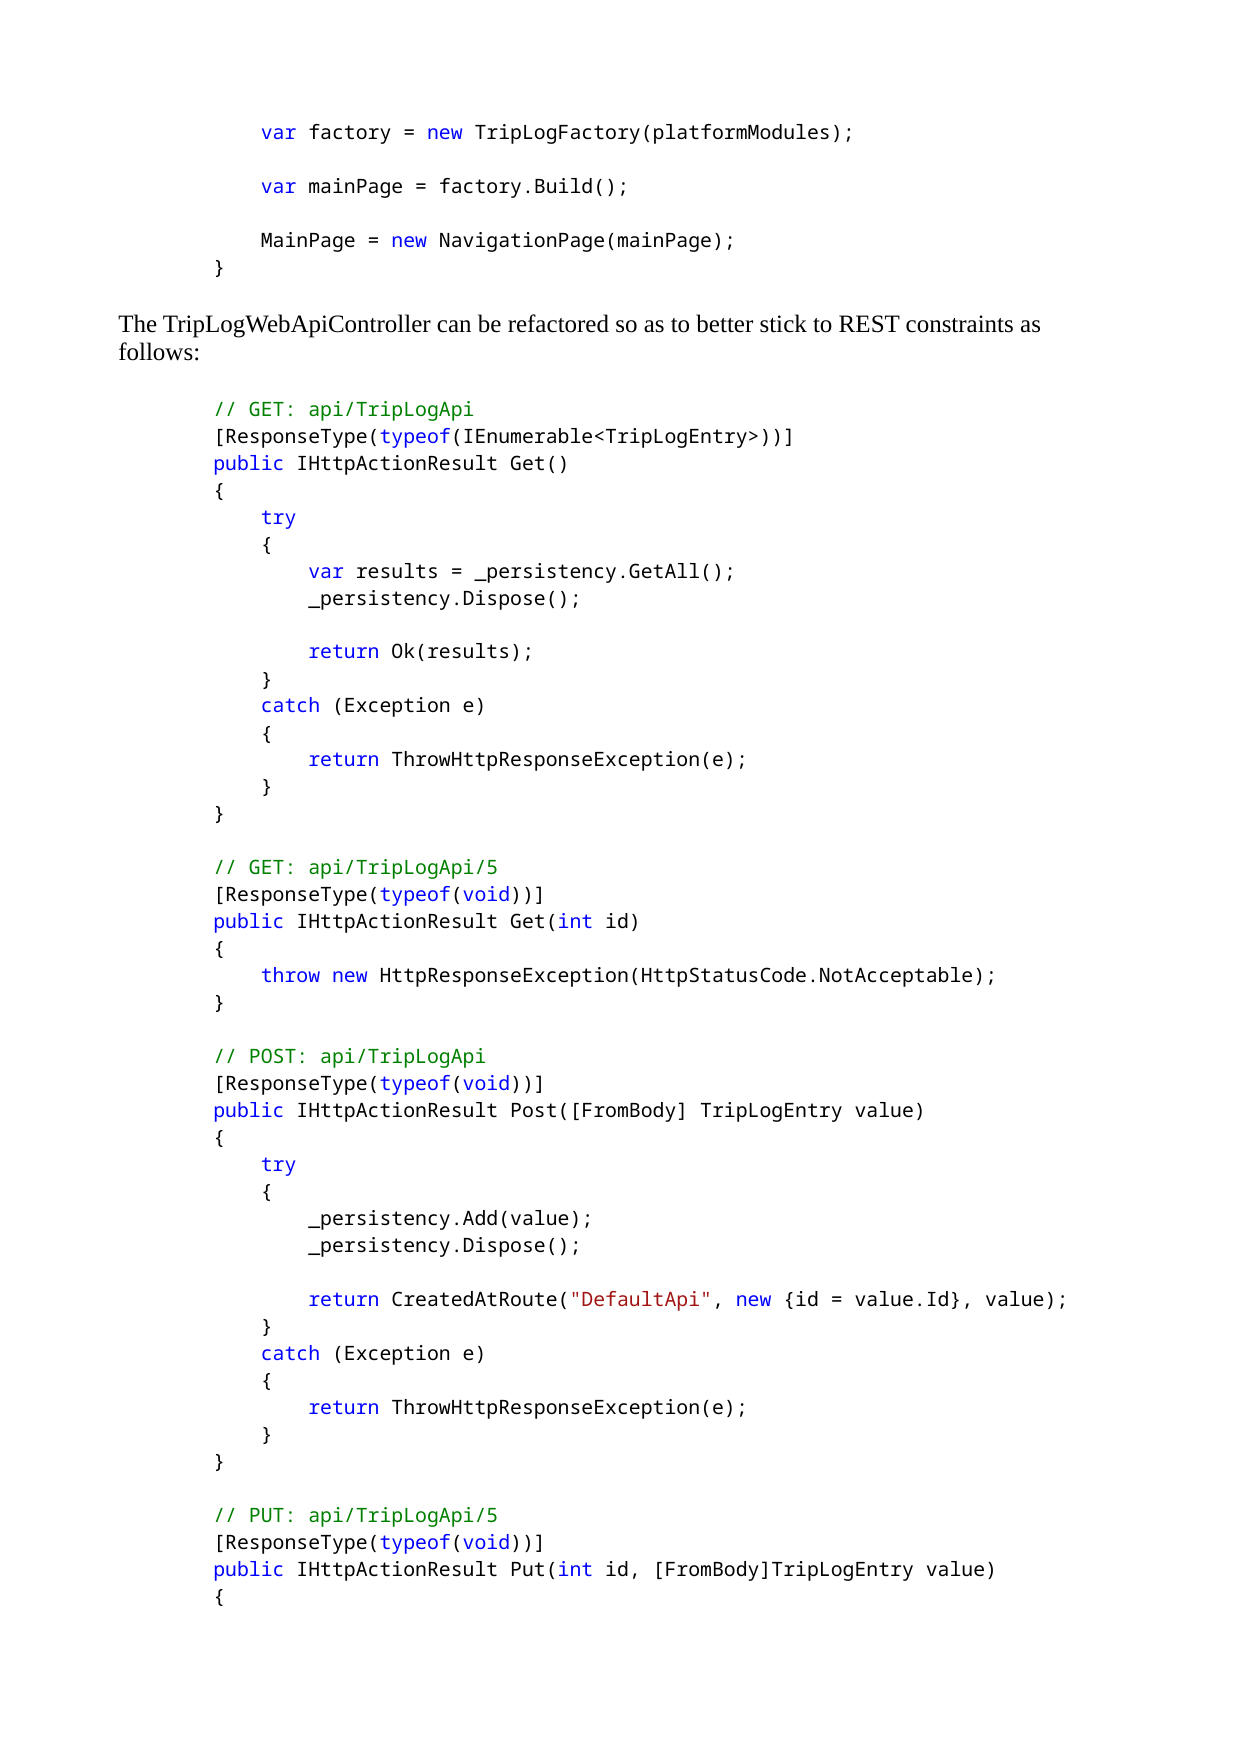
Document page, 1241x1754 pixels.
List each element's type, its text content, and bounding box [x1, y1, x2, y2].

text // GET: api/TripLogApi [118, 395, 1122, 422]
text catch (Exception e) [118, 1339, 1122, 1366]
text } [118, 988, 1122, 1016]
text try [118, 503, 1122, 530]
text } [118, 800, 1122, 827]
text _persistency.Dispose(); [118, 584, 1122, 611]
text } [118, 1447, 1122, 1474]
text return CreatedAtRoute("DefaultApi", new {id = value.Id}, value); [118, 1285, 1122, 1312]
text { [118, 1177, 1122, 1204]
text var results = _persistency.GetAll(); [118, 557, 1122, 584]
text public IHttpActionResult Put(int id, [FromBody]TripLogEntry value) [118, 1555, 1122, 1582]
text { [118, 719, 1122, 746]
text public IHttpActionResult Get() [118, 449, 1122, 476]
text return ThrowHttpResponseException(e); [118, 746, 1122, 773]
text // PUT: api/TripLogApi/5 [118, 1501, 1122, 1528]
text _persistency.Add(value); [118, 1204, 1122, 1231]
text catch (Exception e) [118, 692, 1122, 719]
text [ResponseType(typeof(void))] [118, 881, 1122, 908]
text throw new HttpResponseException(HttpStatusCode.NotAcceptable); [118, 962, 1122, 988]
text { [118, 1123, 1122, 1150]
text return ThrowHttpResponseException(e); [118, 1393, 1122, 1420]
text } [118, 1420, 1122, 1447]
text { [118, 530, 1122, 557]
text { [118, 1582, 1122, 1609]
text var factory = new TripLogFactory(platformModules); [118, 118, 1122, 145]
text { [118, 476, 1122, 503]
text // POST: api/TripLogApi [118, 1042, 1122, 1069]
text { [118, 934, 1122, 962]
text } [118, 665, 1122, 692]
text } [118, 253, 1122, 280]
text try [118, 1150, 1122, 1177]
text [ResponseType(typeof(void))] [118, 1528, 1122, 1555]
text public IHttpActionResult Get(int id) [118, 908, 1122, 934]
text // GET: api/TripLogApi/5 [118, 854, 1122, 881]
text var mainPage = factory.Build(); [118, 172, 1122, 199]
text } [118, 773, 1122, 800]
text [ResponseType(typeof(void))] [118, 1069, 1122, 1096]
text { [118, 1366, 1122, 1393]
text [ResponseType(typeof(IEnumerable<TripLogEntry>))] [118, 422, 1122, 449]
text public IHttpActionResult Post([FromBody] TripLogEntry value) [118, 1096, 1122, 1123]
text The TripLogWebApiController can be refactored so as to better stick to REST constraints as follows: [118, 309, 1122, 366]
text MainPage = new NavigationPage(mainPage); [118, 226, 1122, 253]
text return Ok(results); [118, 638, 1122, 665]
text _persistency.Dispose(); [118, 1231, 1122, 1258]
text } [118, 1312, 1122, 1339]
